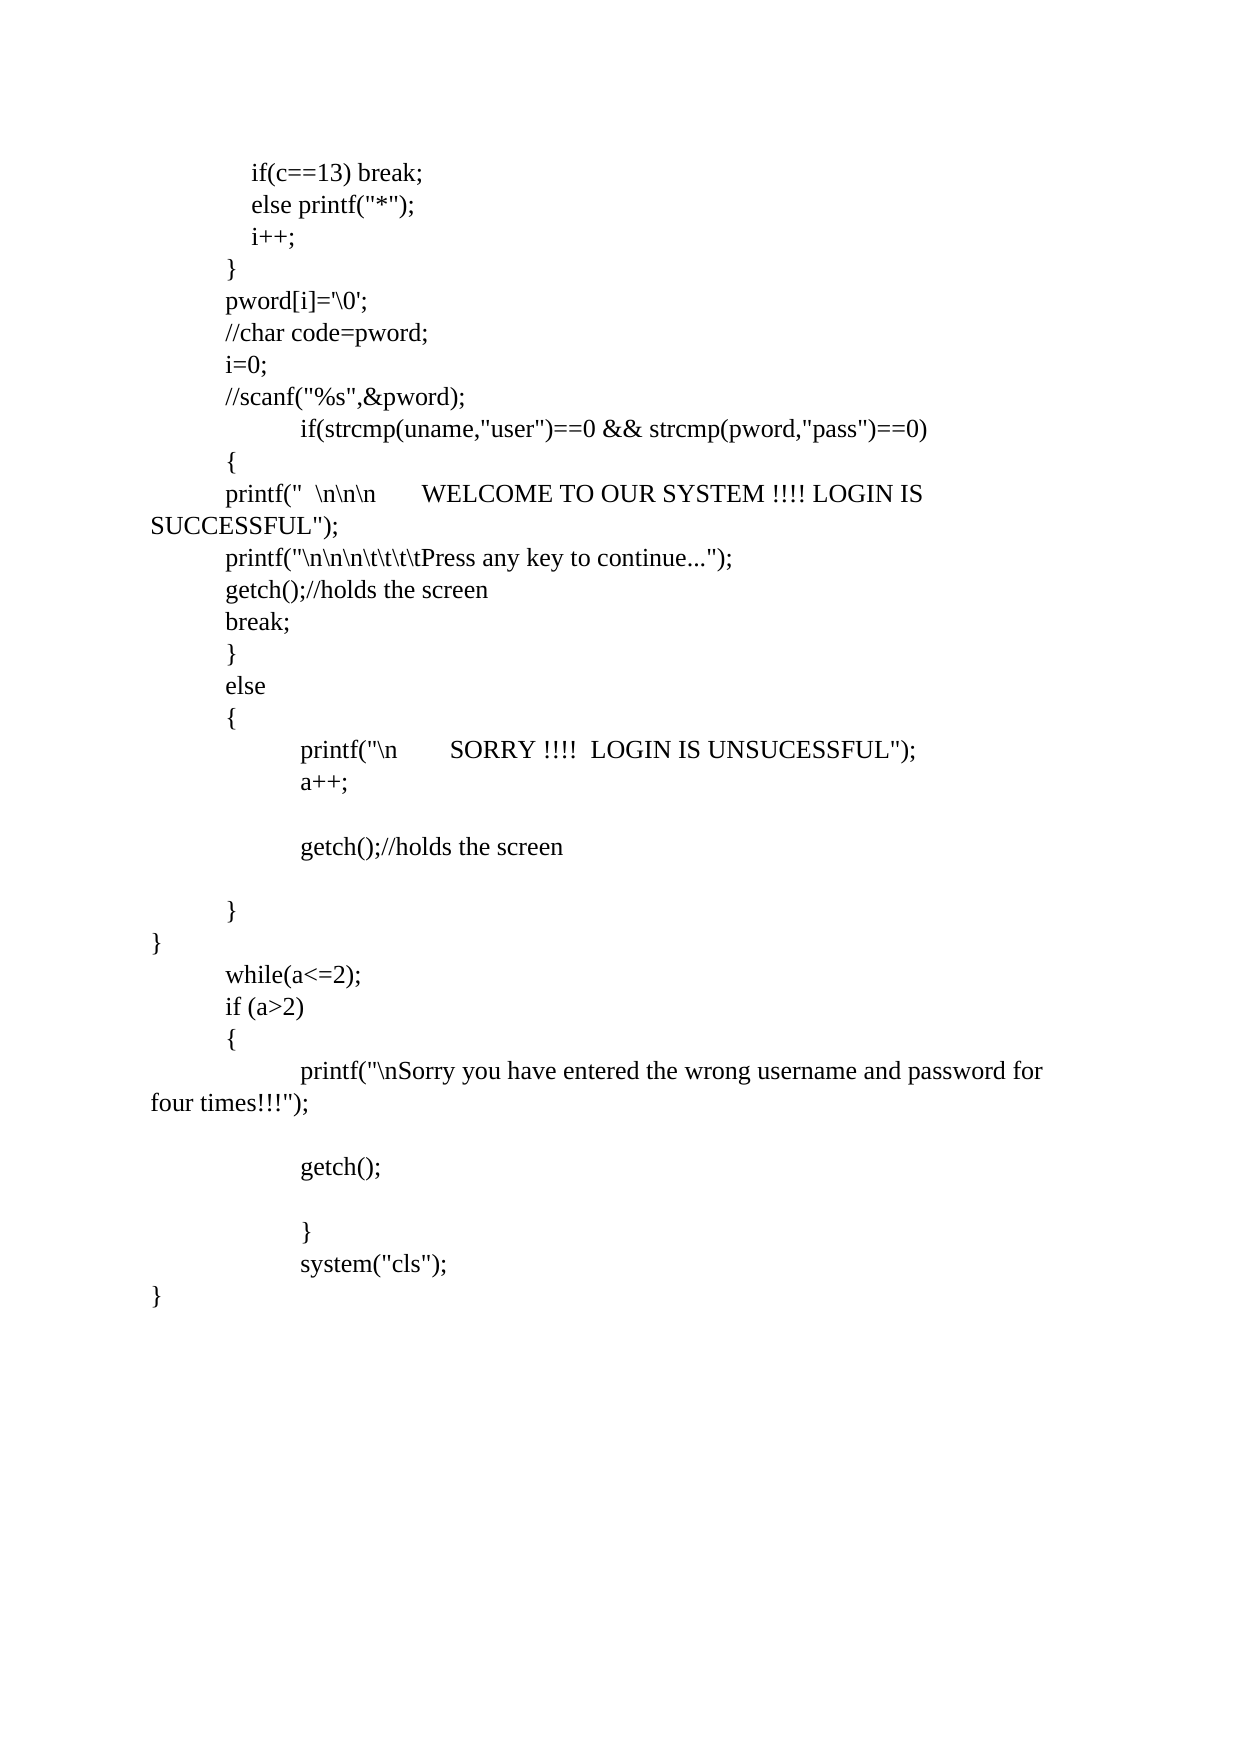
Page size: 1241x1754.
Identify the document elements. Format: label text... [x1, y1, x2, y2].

text if(c==13) break; else printf("*"); i++; } pword[i]='\0'; //char code=pword; i=0; //scanf("%s",&pword); if(strcmp(uname,"user")==0 && strcmp(pword,"pass")==0) { printf(" \n\n\n WELCOME TO OUR SYSTEM !!!! LOGIN IS SUCCESSFUL"); printf("\n\n\n\t\t\t\tPress any key to continue..."); getch();//holds the screen break; } else { printf("\n SORRY !!!! LOGIN IS UNSUCESSFUL"); a++; getch();//holds the screen } } while(a<=2); if (a>2) { printf("\nSorry you have entered the wrong username and password for four times!!!"); getch(); } system("cls"); } [150, 157, 1092, 1342]
